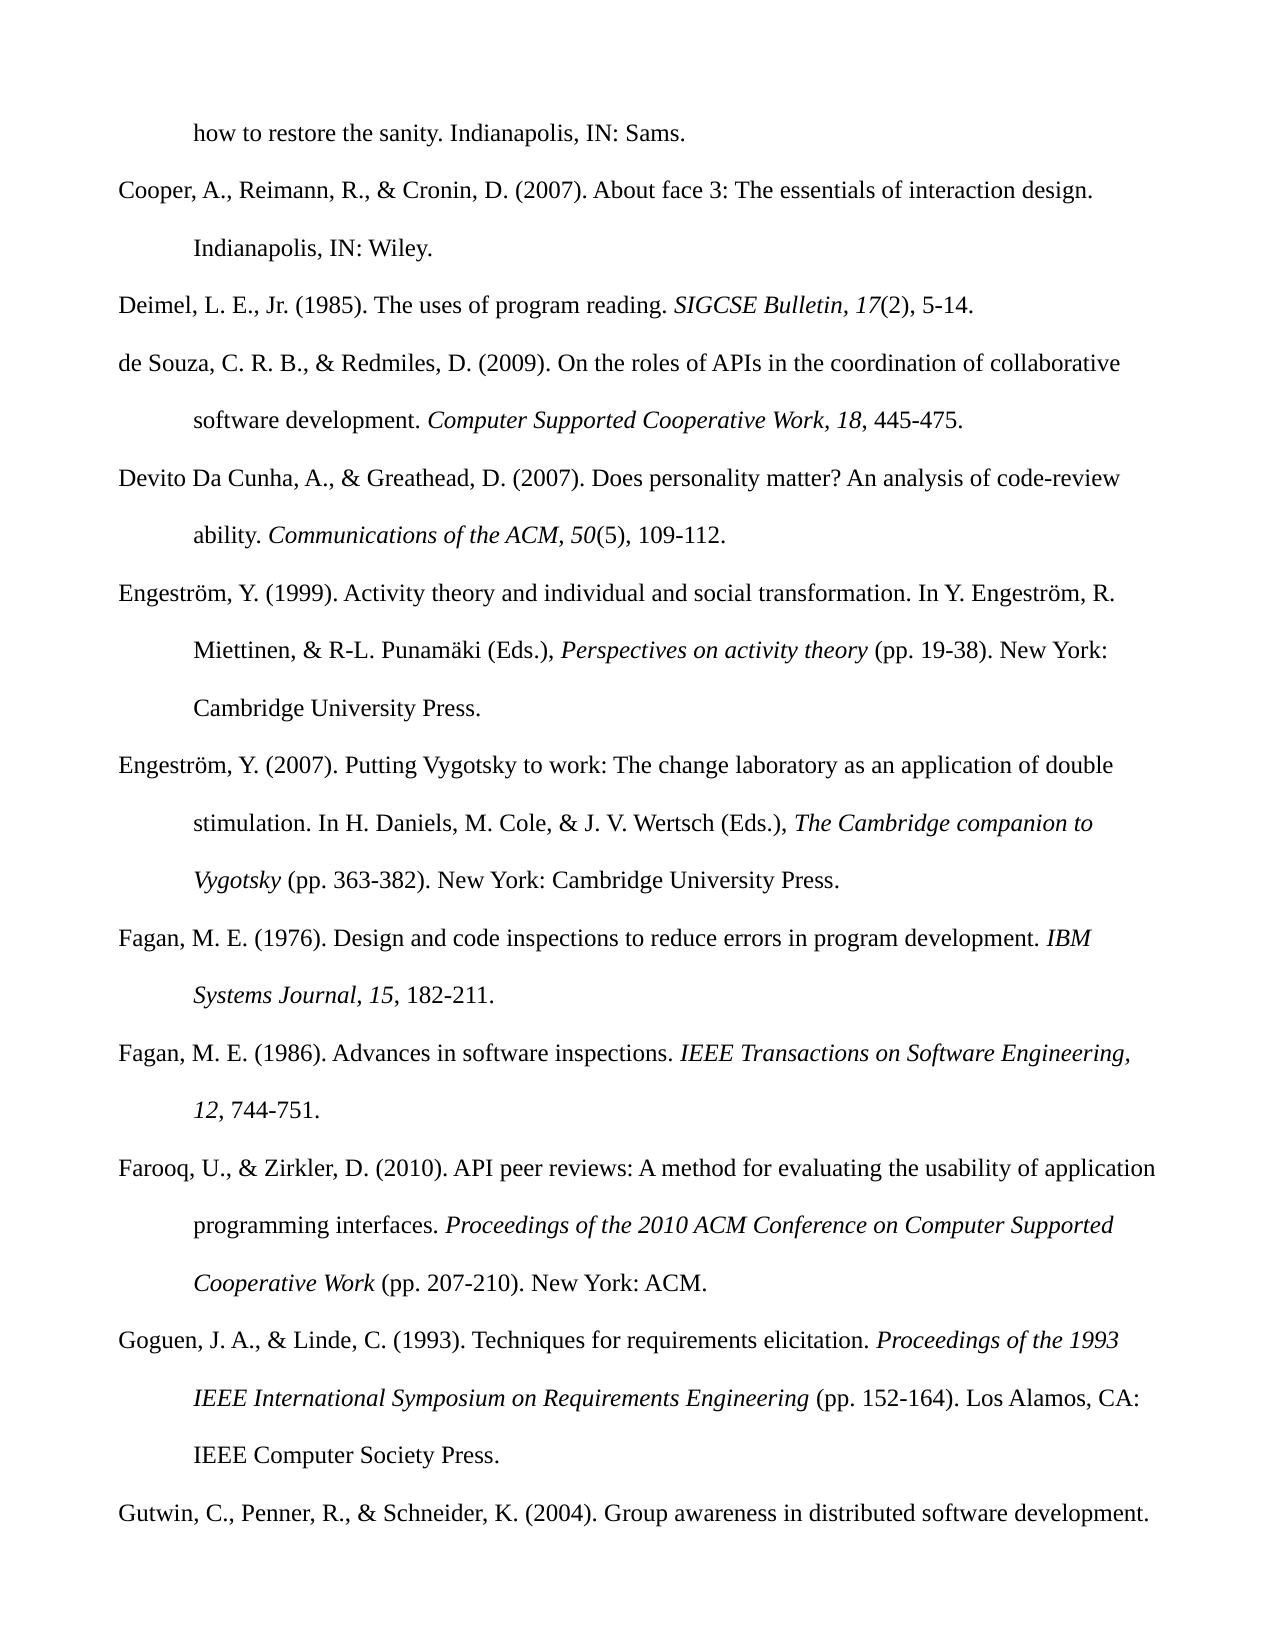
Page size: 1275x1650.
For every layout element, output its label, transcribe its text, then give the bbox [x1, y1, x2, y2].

text Engeström, Y. (2007). Putting Vygotsky to work: The change laboratory as an application of double stimulation. In H. Daniels, M. Cole, & J. V. Wertsch (Eds.), The Cambridge companion to Vygotsky (pp. 363-382). New York: Cambridge University Press. [118, 751, 1157, 894]
text Gutwin, C., Penner, R., & Schneider, K. (2004). Group awareness in distributed software development. [118, 1498, 1157, 1527]
text de Souza, C. R. B., & Redmiles, D. (2009). On the roles of APIs in the coordination of collaborative software development. Computer Supported Cooperative Work, 18, 445-475. [118, 348, 1157, 434]
text Farooq, U., & Zirkler, D. (2010). API peer reviews: A method for evaluating the usability of application programming interfaces. Proceedings of the 2010 ACM Conference on Computer Supported Cooperative Work (pp. 207-210). New York: ACM. [118, 1153, 1157, 1297]
text Cooper, A., Reimann, R., & Cronin, D. (2007). About face 3: The essentials of interaction design. Indianapolis, IN: Wiley. [118, 176, 1157, 262]
text Devito Da Cunha, A., & Greathead, D. (2007). Does personality matter? An analysis of code-review ability. Communications of the ACM, 50(5), 109-112. [118, 463, 1157, 549]
text Fagan, M. E. (1986). Advances in software inspections. IEEE Transactions on Software Engineering, 12, 744-751. [118, 1038, 1157, 1124]
text Deimel, L. E., Jr. (1985). The uses of program reading. SIGCSE Bulletin, 17(2), 5-14. [118, 291, 1157, 319]
text Engeström, Y. (1999). Activity theory and individual and social transformation. In Y. Engeström, R. Miettinen, & R-L. Punamäki (Eds.), Perspectives on activity theory (pp. 19-38). New York: Cambridge University Press. [118, 578, 1157, 722]
text how to restore the sanity. Indianapolis, IN: Sams. [118, 118, 1157, 147]
text Fagan, M. E. (1976). Design and code inspections to reduce errors in program development. IBM Systems Journal, 15, 182-211. [118, 923, 1157, 1009]
text Goguen, J. A., & Linde, C. (1993). Techniques for requirements elicitation. Proceedings of the 1993 IEEE International Symposium on Requirements Engineering (pp. 152-164). Los Alamos, CA: IEEE Computer Society Press. [118, 1326, 1157, 1469]
